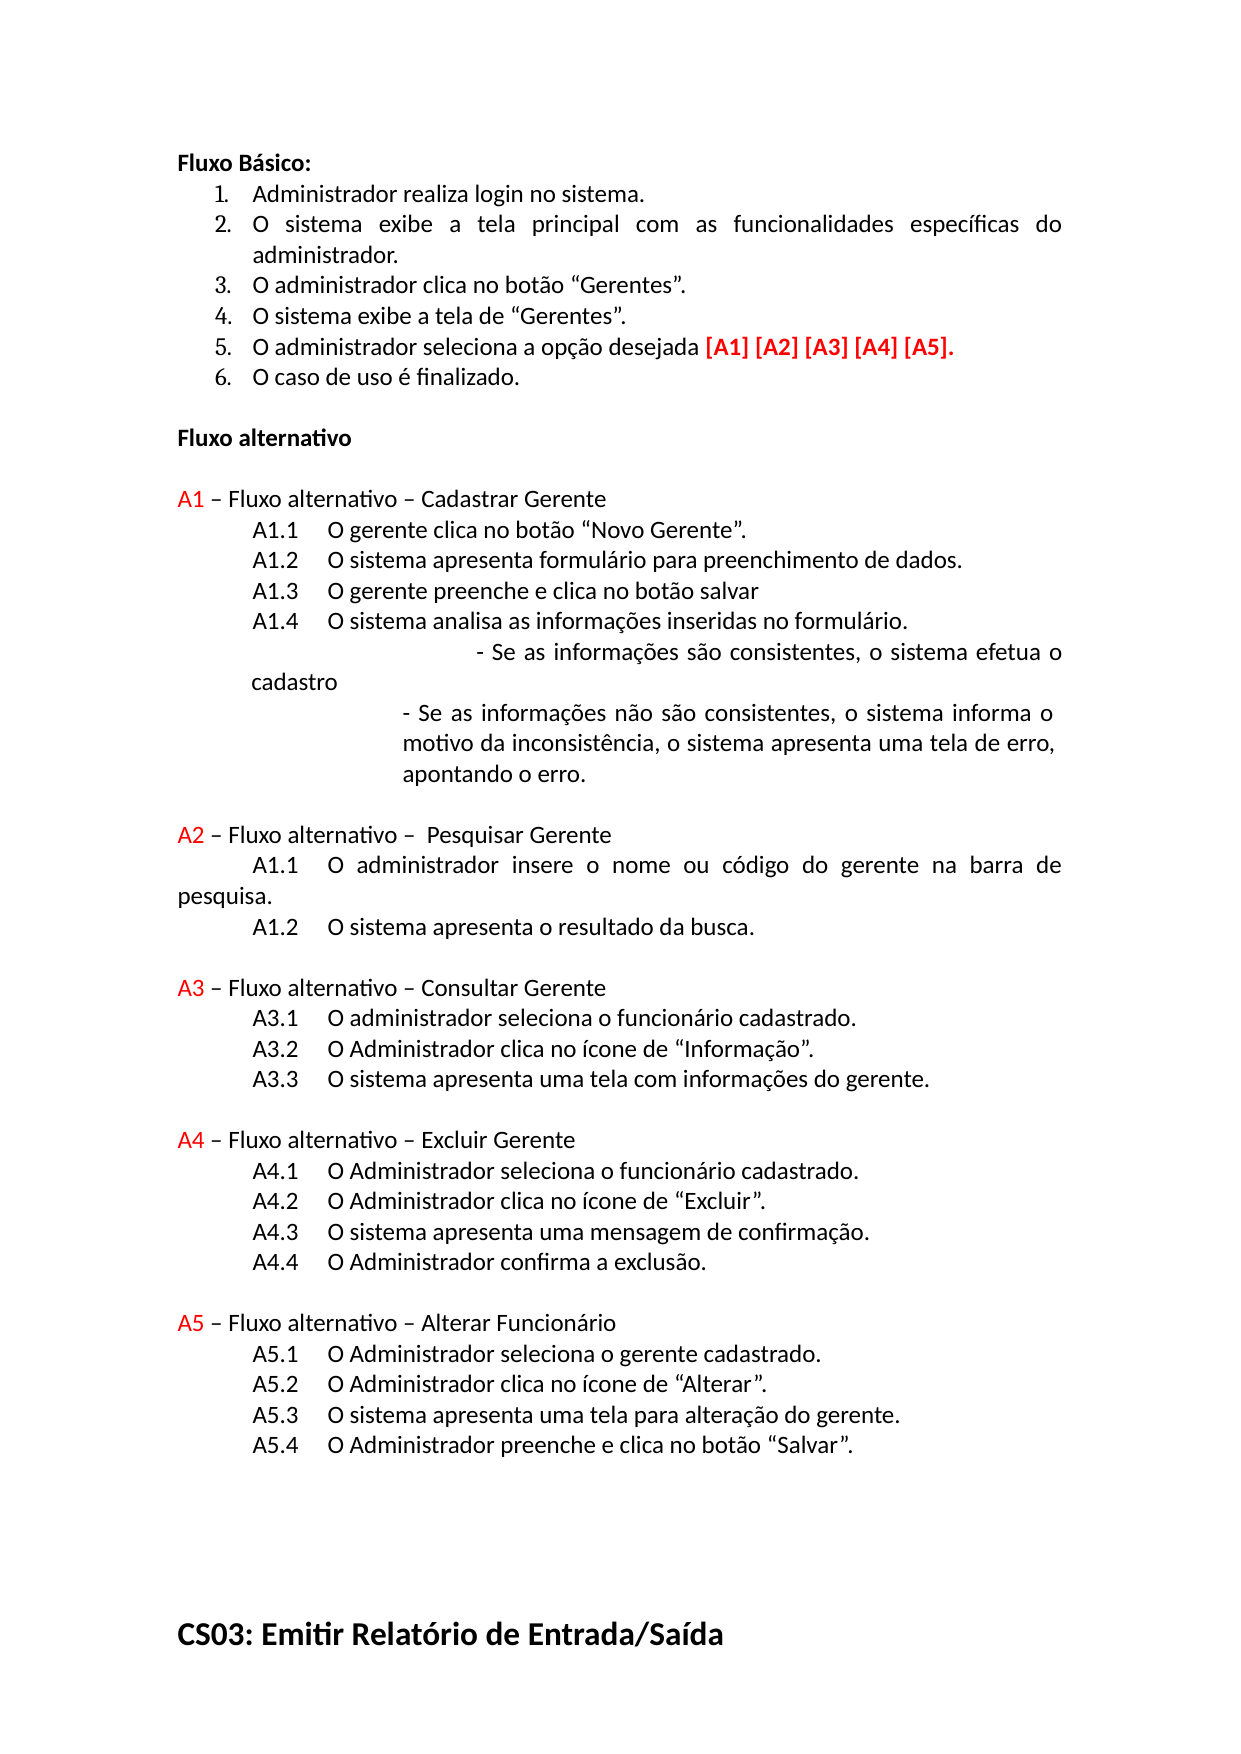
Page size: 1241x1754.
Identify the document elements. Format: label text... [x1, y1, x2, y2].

text A1.1 O gerente clica no botão “Novo Gerente”. [177, 514, 1063, 544]
list O sistema exibe a tela de “Gerentes”. [215, 300, 1063, 331]
text A1.1 O administrador insere o nome ou código do gerente na barra de pesquisa. [177, 849, 1063, 911]
text A5 – Fluxo alternativo – Alterar Funcionário [177, 1307, 1063, 1338]
text A1 – Fluxo alternativo – Cadastrar Gerente [177, 483, 1063, 514]
text A1.2 O sistema apresenta o resultado da busca. [177, 911, 1063, 941]
text Fluxo alternativo [177, 422, 1063, 453]
text A1.2 O sistema apresenta formulário para preenchimento de dados. [177, 544, 1063, 575]
text A2 – Fluxo alternativo – Pesquisar Gerente [177, 819, 1063, 849]
list O caso de uso é finalizado. [215, 361, 1063, 392]
text A5.2 O Administrador clica no ícone de “Alterar”. [177, 1368, 1063, 1399]
text - Se as informações não são consistentes, o sistema informa o motivo da inconsistência, o sistema apresenta uma tela de erro, apontando o erro. [177, 697, 1063, 788]
text CS03: Emitir Relatório de Entrada/Saída [177, 1613, 1063, 1653]
text A4 – Fluxo alternativo – Excluir Gerente [177, 1124, 1063, 1155]
text A5.3 O sistema apresenta uma tela para alteração do gerente. [177, 1399, 1063, 1429]
text A5.1 O Administrador seleciona o gerente cadastrado. [177, 1338, 1063, 1368]
text A5.4 O Administrador preenche e clica no botão “Salvar”. [177, 1429, 1063, 1460]
text A4.2 O Administrador clica no ícone de “Excluir”. [177, 1185, 1063, 1216]
list O administrador seleciona a opção desejada [A1] [A2] [A3] [A4] [A5]. [215, 331, 1063, 361]
text A3.1 O administrador seleciona o funcionário cadastrado. [177, 1002, 1063, 1033]
text A4.1 O Administrador seleciona o funcionário cadastrado. [177, 1155, 1063, 1185]
text A4.4 O Administrador confirma a exclusão. [177, 1246, 1063, 1277]
list O sistema exibe a tela principal com as funcionalidades específicas do administrador. [215, 209, 1063, 270]
list Administrador realiza login no sistema. [215, 178, 1063, 209]
text A3.3 O sistema apresenta uma tela com informações do gerente. [177, 1063, 1063, 1094]
text A3.2 O Administrador clica no ícone de “Informação”. [177, 1033, 1063, 1063]
text A4.3 O sistema apresenta uma mensagem de confirmação. [177, 1216, 1063, 1246]
text - Se as informações são consistentes, o sistema efetua o cadastro [251, 636, 1063, 697]
text A1.4 O sistema analisa as informações inseridas no formulário. [177, 605, 1063, 636]
text A1.3 O gerente preenche e clica no botão salvar [177, 575, 1063, 605]
text Fluxo Básico: [177, 148, 1063, 178]
list O administrador clica no botão “Gerentes”. [215, 270, 1063, 300]
text A3 – Fluxo alternativo – Consultar Gerente [177, 972, 1063, 1002]
